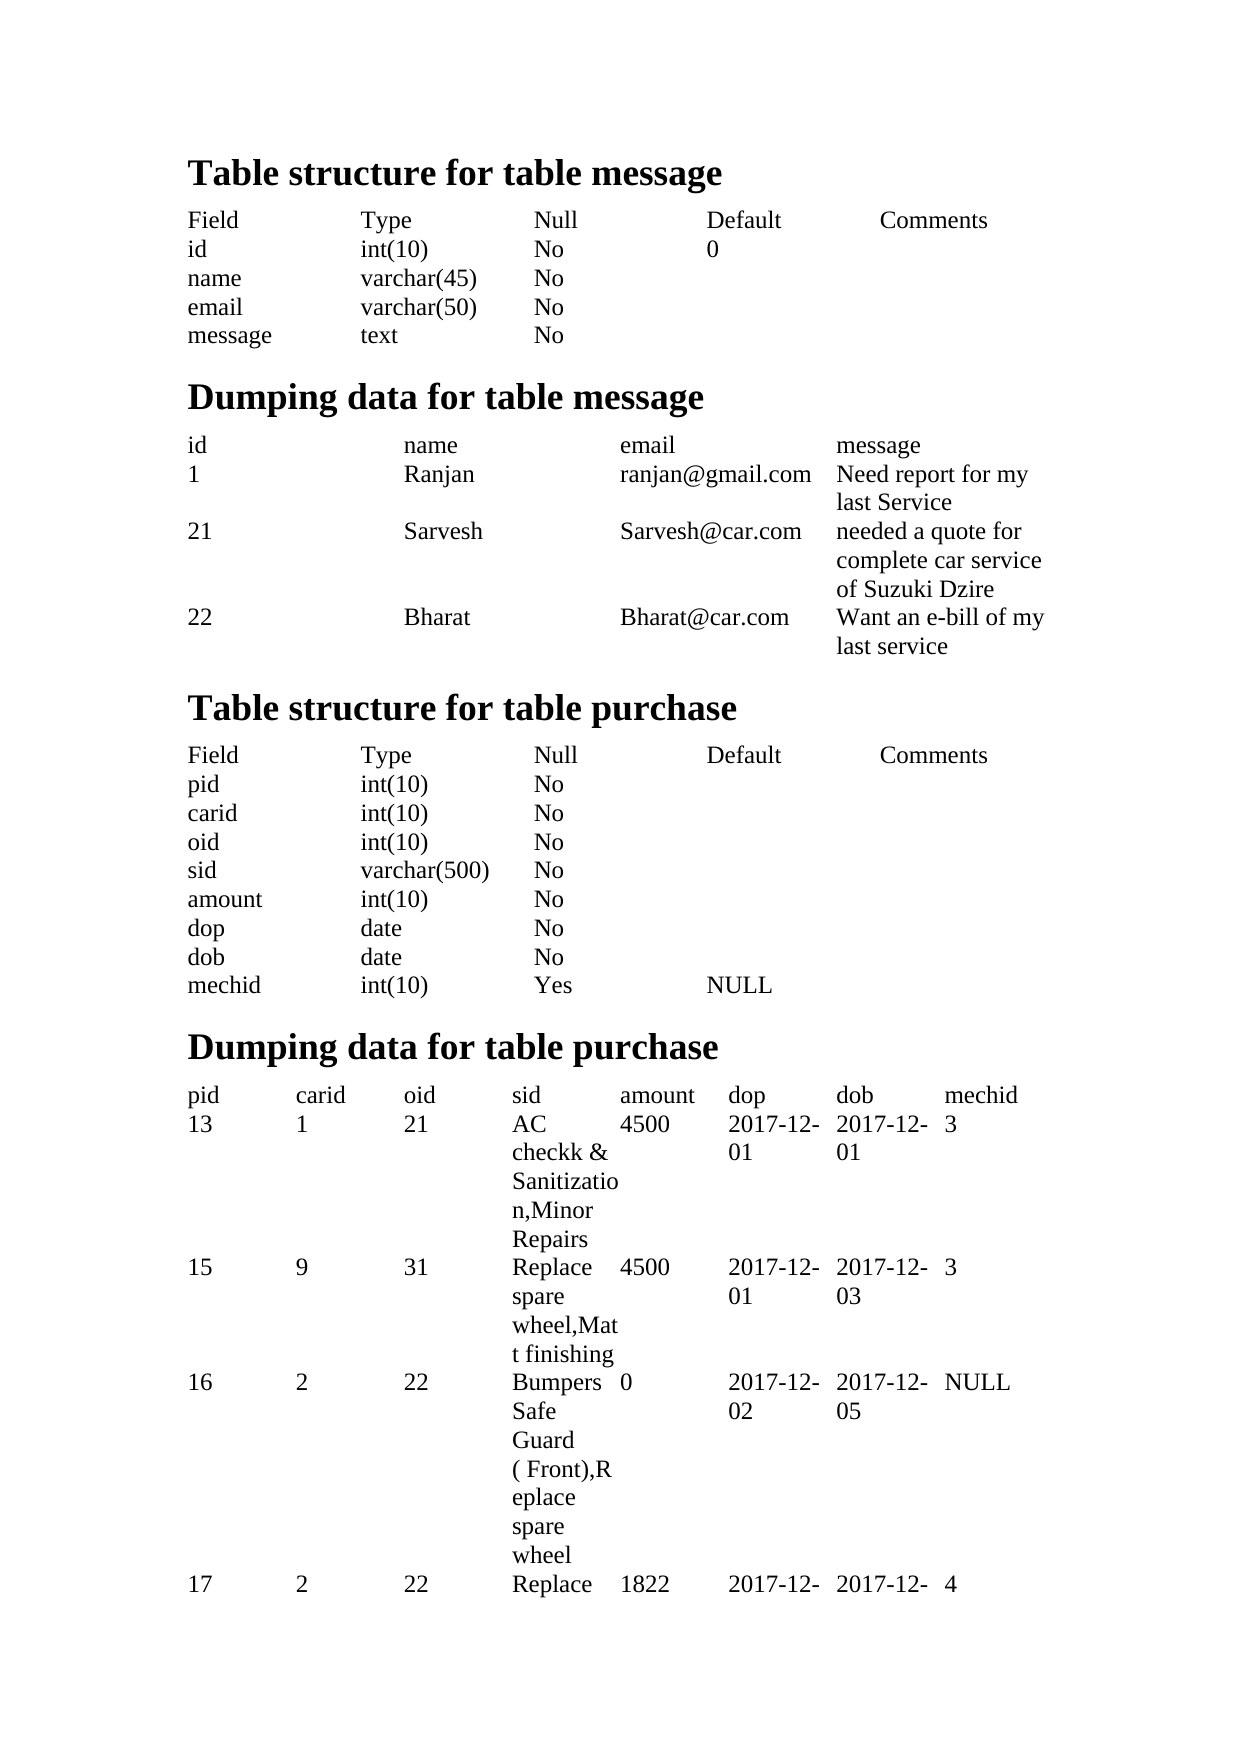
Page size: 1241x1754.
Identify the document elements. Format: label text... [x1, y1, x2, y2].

table_cell 22 [404, 1368, 512, 1569]
table_header amount [620, 1080, 728, 1109]
table_cell No [534, 942, 706, 971]
table_cell [706, 856, 879, 884]
table_cell [880, 884, 1053, 913]
table_cell [880, 971, 1053, 999]
table_cell No [534, 321, 706, 349]
table_cell 0 [706, 234, 879, 263]
table_cell ranjan@gmail.com [620, 459, 836, 516]
table_cell 22 [404, 1569, 512, 1597]
table_cell needed a quote for complete car service of Suzuki Dzire [836, 516, 1053, 602]
table_cell Bharat@car.com [620, 603, 836, 660]
table_cell email [188, 292, 360, 321]
table_cell carid [188, 798, 360, 827]
table_cell varchar(500) [360, 856, 533, 884]
table_cell 2 [296, 1368, 404, 1569]
table_header email [620, 430, 836, 459]
table_cell 17 [188, 1569, 296, 1597]
table_cell 21 [188, 516, 404, 602]
table_cell Sarvesh [404, 516, 620, 602]
table_cell No [534, 856, 706, 884]
table_header Null [534, 206, 706, 234]
table_cell 2 [296, 1569, 404, 1597]
table_cell 0 [620, 1368, 728, 1569]
table_cell [706, 321, 879, 349]
table_header pid [188, 1080, 296, 1109]
table_header Comments [880, 741, 1053, 769]
table_cell Replace spare wheel,Matt finishing [512, 1253, 620, 1367]
table_cell 22 [188, 603, 404, 660]
table_cell 16 [188, 1368, 296, 1569]
table_cell dob [188, 942, 360, 971]
table_cell int(10) [360, 827, 533, 856]
table_header oid [404, 1080, 512, 1109]
table_cell Sarvesh@car.com [620, 516, 836, 602]
table_cell [880, 913, 1053, 942]
table_cell date [360, 942, 533, 971]
table_cell text [360, 321, 533, 349]
table_header id [188, 430, 404, 459]
table_header Comments [880, 206, 1053, 234]
table_cell No [534, 798, 706, 827]
table_cell [706, 913, 879, 942]
table_cell Bharat [404, 603, 620, 660]
table_cell [880, 234, 1053, 263]
table_header Field [188, 206, 360, 234]
table_cell 21 [404, 1109, 512, 1252]
table_cell id [188, 234, 360, 263]
table_cell NULL [706, 971, 879, 999]
table_cell [880, 263, 1053, 292]
table_cell No [534, 263, 706, 292]
table_header mechid [944, 1080, 1053, 1109]
table_cell 2017-12-02 [728, 1368, 836, 1569]
table_cell 1 [188, 459, 404, 516]
table_cell 13 [188, 1109, 296, 1252]
table_header Null [534, 741, 706, 769]
table_header message [836, 430, 1053, 459]
table_cell Replace [512, 1569, 620, 1597]
table_cell 2017-12-01 [728, 1109, 836, 1252]
table_cell No [534, 292, 706, 321]
table_header name [404, 430, 620, 459]
table_cell [706, 263, 879, 292]
table_cell 4500 [620, 1109, 728, 1252]
table_cell 1 [296, 1109, 404, 1252]
table_cell 2017-12- [836, 1569, 944, 1597]
table_cell amount [188, 884, 360, 913]
table_cell No [534, 913, 706, 942]
table_cell 3 [944, 1109, 1053, 1252]
table_cell message [188, 321, 360, 349]
table_header sid [512, 1080, 620, 1109]
table_header Default [706, 741, 879, 769]
table_cell [880, 856, 1053, 884]
table_cell 4500 [620, 1253, 728, 1367]
table_cell 2017-12-01 [728, 1253, 836, 1367]
table_cell name [188, 263, 360, 292]
table_cell 31 [404, 1253, 512, 1367]
table_cell [706, 884, 879, 913]
table_cell oid [188, 827, 360, 856]
table_cell varchar(50) [360, 292, 533, 321]
subtitle Dumping data for table purchase [187, 1024, 1053, 1067]
table_cell 3 [944, 1253, 1053, 1367]
table_cell int(10) [360, 234, 533, 263]
table_cell [880, 827, 1053, 856]
table_cell date [360, 913, 533, 942]
subtitle Table structure for table message [187, 150, 1053, 193]
table_cell 9 [296, 1253, 404, 1367]
table_cell sid [188, 856, 360, 884]
table_cell [706, 942, 879, 971]
subtitle Table structure for table purchase [187, 685, 1053, 728]
table_cell 2017-12-01 [836, 1109, 944, 1252]
table_cell No [534, 234, 706, 263]
table_cell [706, 827, 879, 856]
table_cell No [534, 769, 706, 798]
table_cell No [534, 884, 706, 913]
table_cell [880, 769, 1053, 798]
table_cell [880, 292, 1053, 321]
table_cell [706, 798, 879, 827]
table_cell Ranjan [404, 459, 620, 516]
table_cell pid [188, 769, 360, 798]
table_cell int(10) [360, 884, 533, 913]
table_header dob [836, 1080, 944, 1109]
table_cell mechid [188, 971, 360, 999]
table_cell Need report for my last Service [836, 459, 1053, 516]
table_cell 4 [944, 1569, 1053, 1597]
table_header dop [728, 1080, 836, 1109]
table_cell [880, 798, 1053, 827]
table_cell AC checkk & Sanitization,Minor Repairs [512, 1109, 620, 1252]
table_cell Bumpers Safe Guard ( Front),Replace spare wheel [512, 1368, 620, 1569]
table_header Field [188, 741, 360, 769]
table_cell int(10) [360, 798, 533, 827]
table_cell 1822 [620, 1569, 728, 1597]
table_cell NULL [944, 1368, 1053, 1569]
table_header Type [360, 741, 533, 769]
subtitle Dumping data for table message [187, 374, 1053, 417]
table_cell [880, 321, 1053, 349]
table_cell 15 [188, 1253, 296, 1367]
table_cell varchar(45) [360, 263, 533, 292]
table_cell 2017-12-05 [836, 1368, 944, 1569]
table_cell 2017-12-03 [836, 1253, 944, 1367]
table_cell Yes [534, 971, 706, 999]
table_cell No [534, 827, 706, 856]
table_cell dop [188, 913, 360, 942]
table_cell [706, 292, 879, 321]
table_cell 2017-12- [728, 1569, 836, 1597]
table_header Default [706, 206, 879, 234]
table_cell Want an e-bill of my last service [836, 603, 1053, 660]
table_cell [880, 942, 1053, 971]
table_header Type [360, 206, 533, 234]
table_cell int(10) [360, 971, 533, 999]
table_cell [706, 769, 879, 798]
table_cell int(10) [360, 769, 533, 798]
table_header carid [296, 1080, 404, 1109]
